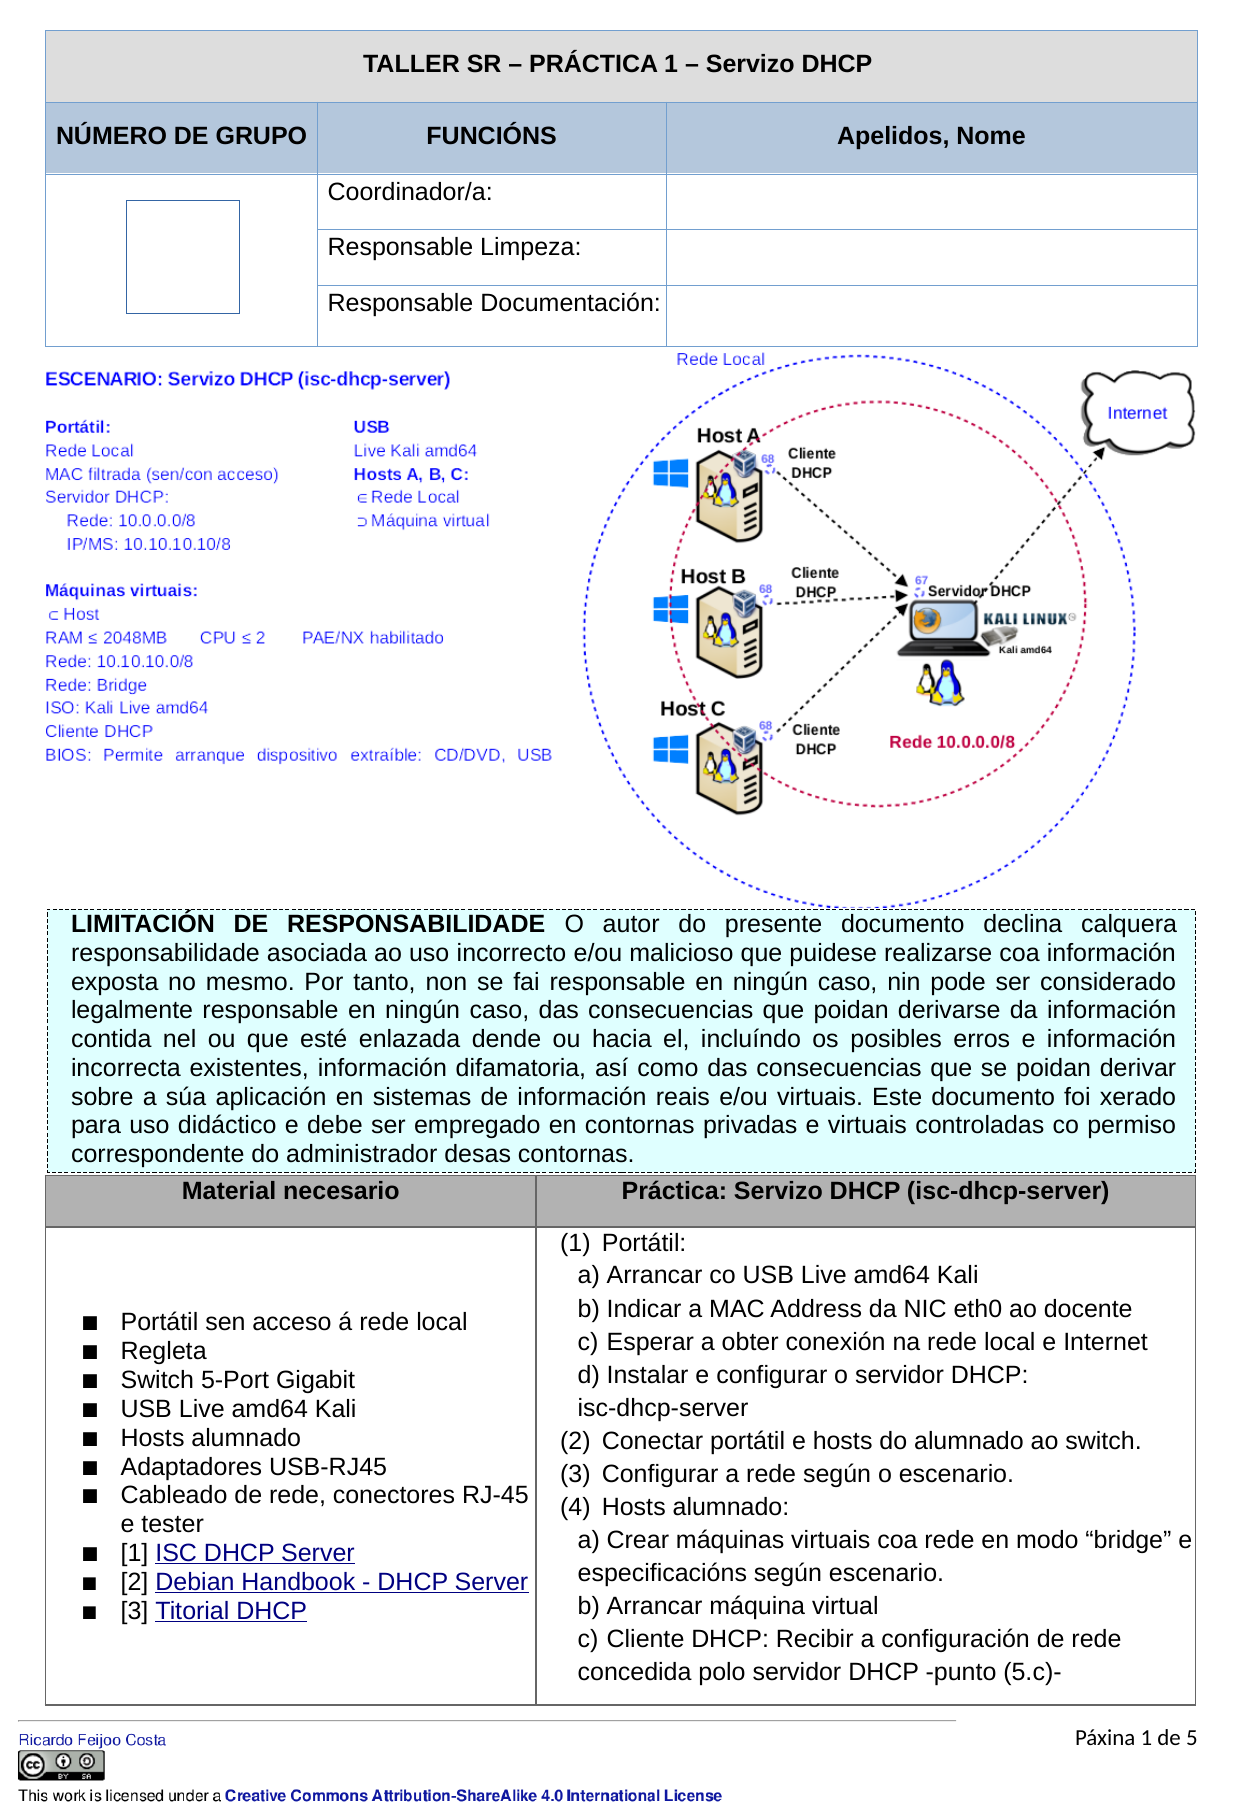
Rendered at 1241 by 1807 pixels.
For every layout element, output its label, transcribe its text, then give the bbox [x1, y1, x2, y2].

picture [8, 1715, 957, 1806]
table_cell Responsable Documentación: [318, 286, 666, 346]
table_cell Apelidos, Nome [667, 103, 1197, 173]
table_cell [667, 286, 1197, 346]
table_header Práctica: Servizo DHCP (isc-dhcp-server) [537, 1176, 1195, 1226]
table_cell [46, 175, 317, 346]
table_cell [667, 175, 1197, 229]
table_cell [667, 230, 1197, 284]
table_cell NÚMERO DE GRUPO [46, 103, 317, 173]
table_header TALLER SR – PRÁCTICA 1 – Servizo DHCP [46, 31, 1197, 102]
picture [45, 351, 1198, 908]
table_cell Portátil: Arrancar co USB Live amd64 Kali Indicar a MAC Address da NIC eth0 ao docente Esperar a obter conexión na rede local e Internet Instalar e configurar o servidor DHCP: isc-dhcp-server Conectar portátil e hosts do alumnado ao switch. Configurar a rede según o escenario. Hosts alumnado: Crear máquinas virtuais coa rede en modo “bridge” e especificacións según escenario. Arrancar máquina virtual Cliente DHCP: Recibir a configuración de rede concedida polo servidor DHCP -punto (5.c)- [537, 1228, 1195, 1704]
table_cell Portátil sen acceso á rede local Regleta Switch 5-Port Gigabit USB Live amd64 Kali Hosts alumnado Adaptadores USB-RJ45 Cableado de rede, conectores RJ-45 e tester [1] ISC DHCP Server [2] Debian Handbook - DHCP Server [3] Titorial DHCP [46, 1228, 535, 1704]
table_cell Coordinador/a: [318, 175, 666, 229]
table_cell FUNCIÓNS [318, 103, 666, 173]
table_cell Responsable Limpeza: [318, 230, 666, 284]
table_header Material necesario [46, 1176, 535, 1226]
